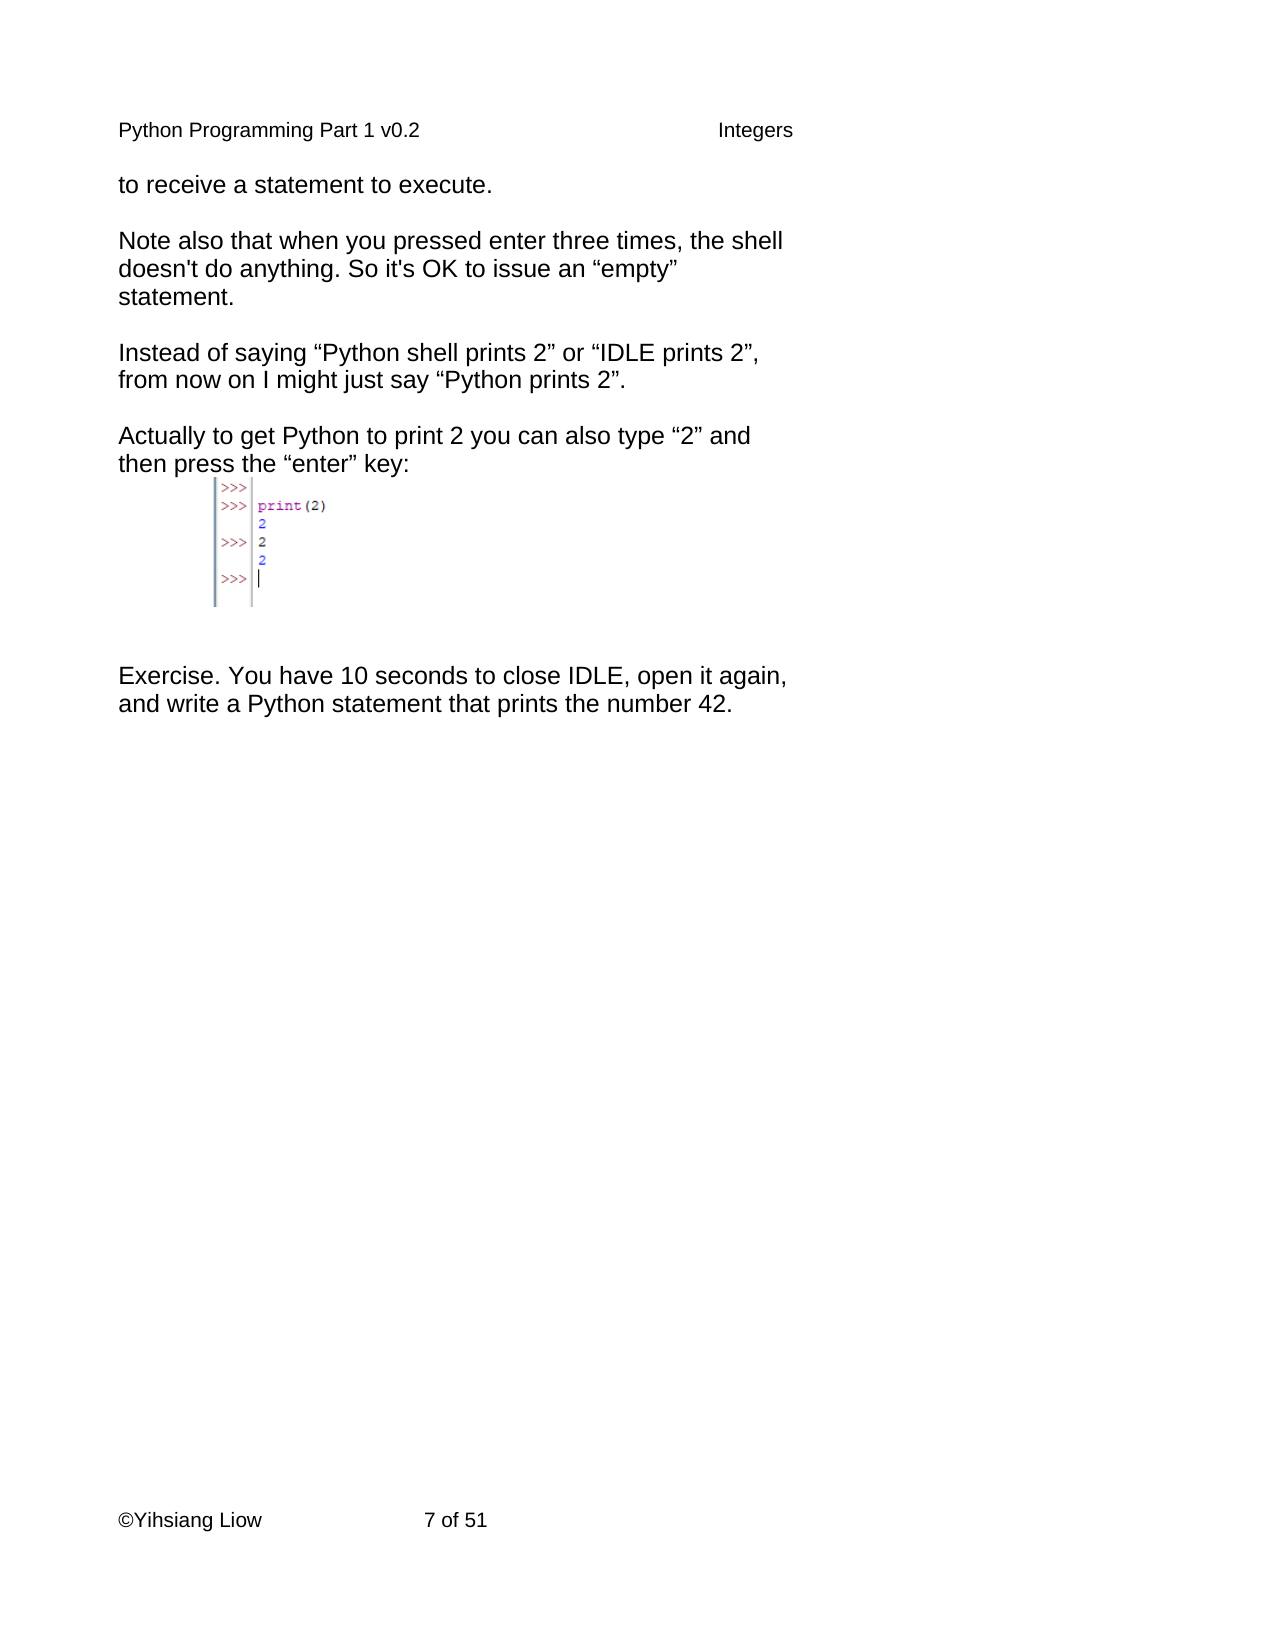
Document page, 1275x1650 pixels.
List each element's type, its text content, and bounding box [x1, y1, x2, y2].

picture [213, 477, 377, 607]
text Actually to get Python to print 2 you can also type “2” and then press the “enter” key: [118, 422, 793, 478]
text Note also that when you pressed enter three times, the shell doesn't do anything. So it's OK to issue an “empty” statement. [118, 227, 793, 310]
text to receive a statement to execute. [118, 171, 793, 199]
text Exercise. You have 10 seconds to close IDLE, open it again, and write a Python statement that prints the number 42. [118, 662, 793, 718]
text Instead of saying “Python shell prints 2” or “IDLE prints 2”, from now on I might just say “Python prints 2”. [118, 338, 793, 394]
